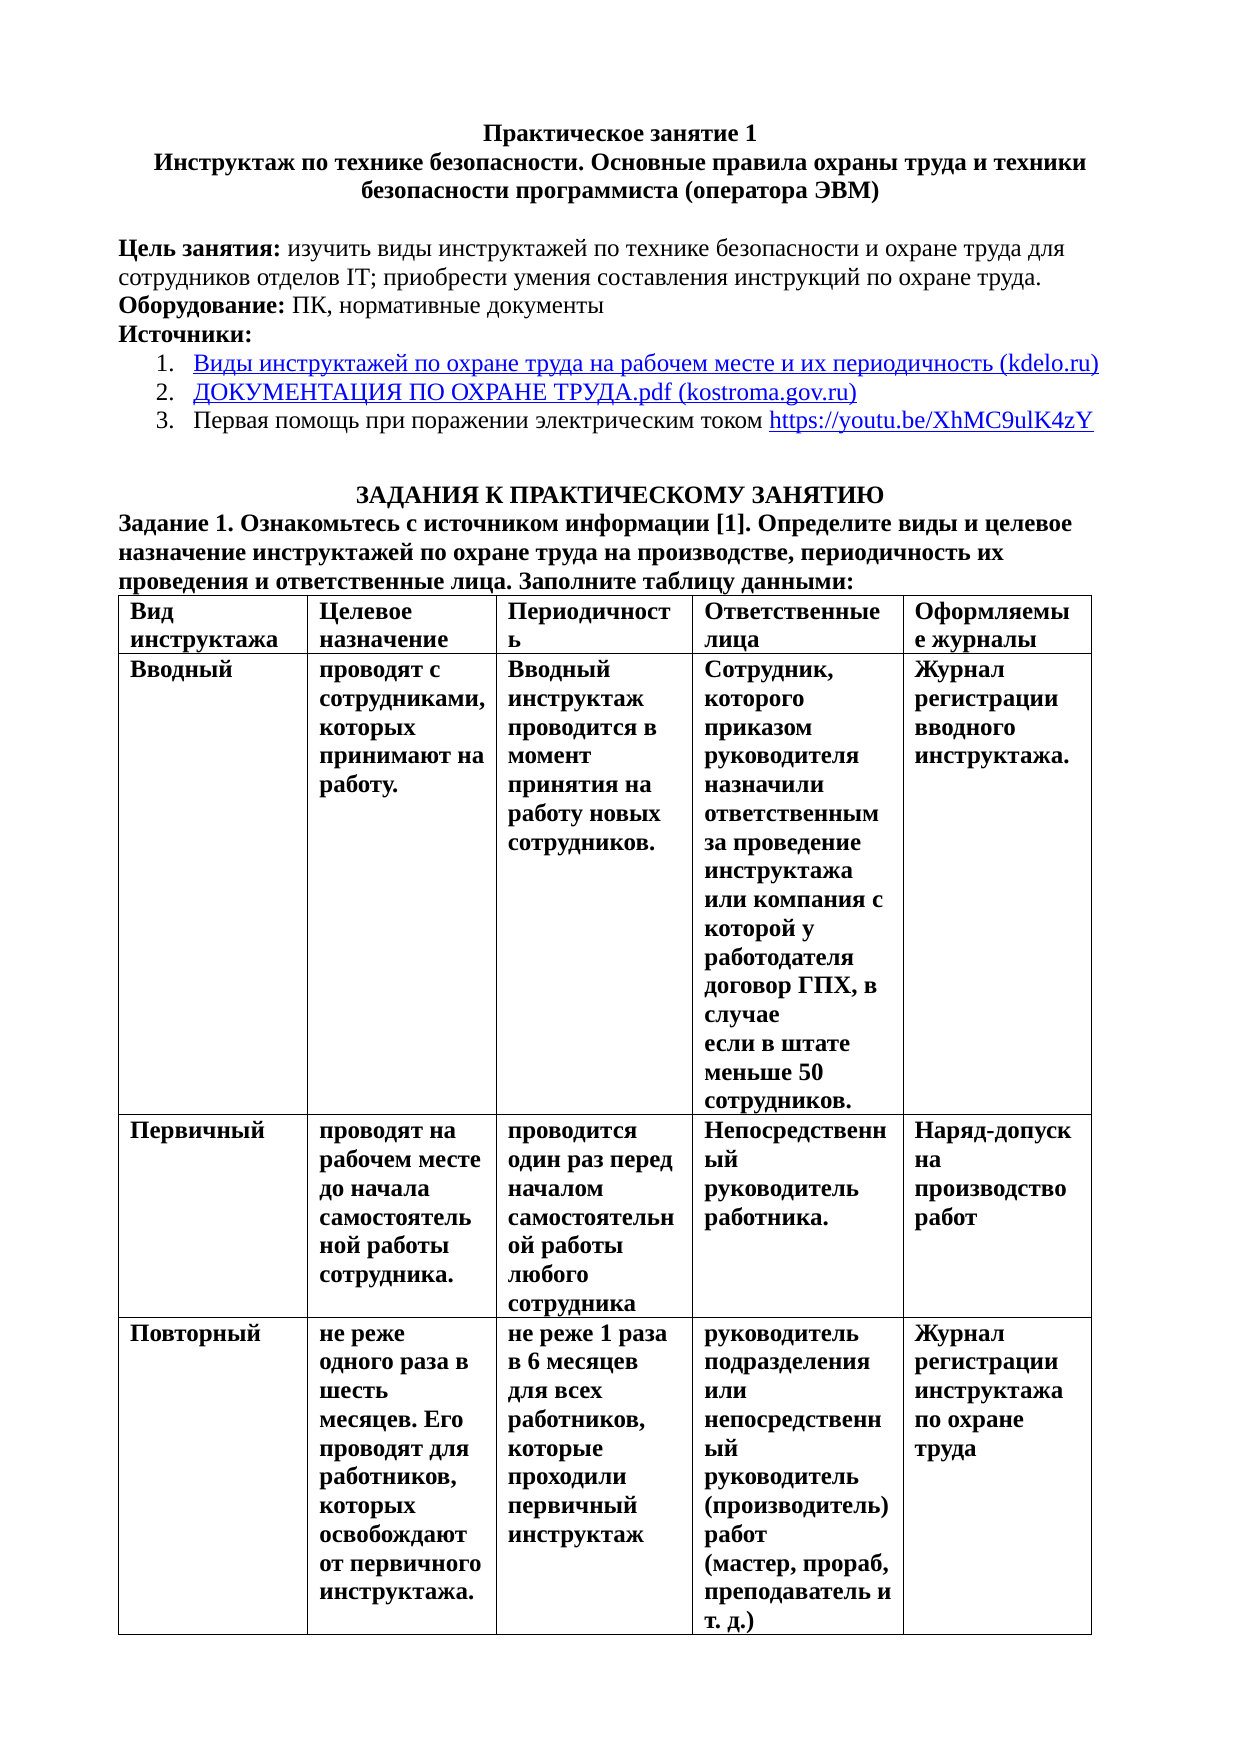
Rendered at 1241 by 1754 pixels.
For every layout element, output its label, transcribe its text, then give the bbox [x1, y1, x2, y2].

table_cell Журнал регистрации инструктажа по охране труда [904, 1318, 1091, 1634]
table_cell проводят с сотрудниками, которых принимают на работу. [308, 654, 496, 1114]
table_header Ответственные лица [693, 596, 903, 653]
table_cell Повторный [119, 1318, 307, 1634]
table_cell Вводный инструктаж проводится в момент принятия на работу новых сотрудников. [497, 654, 692, 1114]
table_cell Сотрудник, которого приказом руководителя назначили ответственным за проведение инструктажа или компания с которой у работодателя договор ГПХ, в случае если в штате меньше 50 сотрудников. [693, 654, 903, 1114]
list ДОКУМЕНТАЦИЯ ПО ОХРАНЕ ТРУДА.pdf (kostroma.gov.ru) [156, 377, 1122, 406]
list Виды инструктажей по охране труда на рабочем месте и их периодичность (kdelo.ru) [156, 348, 1122, 377]
list Первая помощь при поражении электрическим током https://youtu.be/XhMC9ulK4zY [156, 406, 1122, 434]
table_cell Вводный [119, 654, 307, 1114]
table_header Вид инструктажа [119, 596, 307, 653]
table_cell проводится один раз перед началом самостоятельной работы любого сотрудника [497, 1115, 692, 1317]
table_cell не реже 1 раза в 6 месяцев для всех работников, которые проходили первичный инструктаж [497, 1318, 692, 1634]
table_header Периодичность [497, 596, 692, 653]
text Практическое занятие 1 [118, 118, 1122, 147]
table_cell Наряд-допуск на производство работ [904, 1115, 1091, 1317]
table_header Целевое назначение [308, 596, 496, 653]
table_cell Непосредственный руководитель работника. [693, 1115, 903, 1317]
text Цель занятия: изучить виды инструктажей по технике безопасности и охране труда для сотрудников отделов IT; приобрести умения составления инструкций по охране труда. [118, 233, 1122, 291]
table_cell не реже одного раза в шесть месяцев. Его проводят для работников, которых освобождают от первичного инструктажа. [308, 1318, 496, 1634]
table_cell руководитель подразделения или непосредственный руководитель (производитель) работ (мастер, прораб, преподаватель и т. д.) [693, 1318, 903, 1634]
table_header Оформляемые журналы [904, 596, 1091, 653]
text ЗАДАНИЯ К ПРАКТИЧЕСКОМУ ЗАНЯТИЮ [118, 480, 1122, 508]
table_cell проводят на рабочем месте до начала самостоятельной работы сотрудника. [308, 1115, 496, 1317]
text Оборудование: ПК, нормативные документы [118, 291, 1122, 319]
text Источники: [118, 319, 1122, 348]
text Инструктаж по технике безопасности. Основные правила охраны труда и техники безопасности программиста (оператора ЭВМ) [118, 147, 1122, 204]
text Задание 1. Ознакомьтесь с источником информации [1]. Определите виды и целевое назначение инструктажей по охране труда на производстве, периодичность их проведения и ответственные лица. Заполните таблицу данными: [118, 508, 1122, 595]
table_cell Первичный [119, 1115, 307, 1317]
table_cell Журнал регистрации вводного инструктажа. [904, 654, 1091, 1114]
